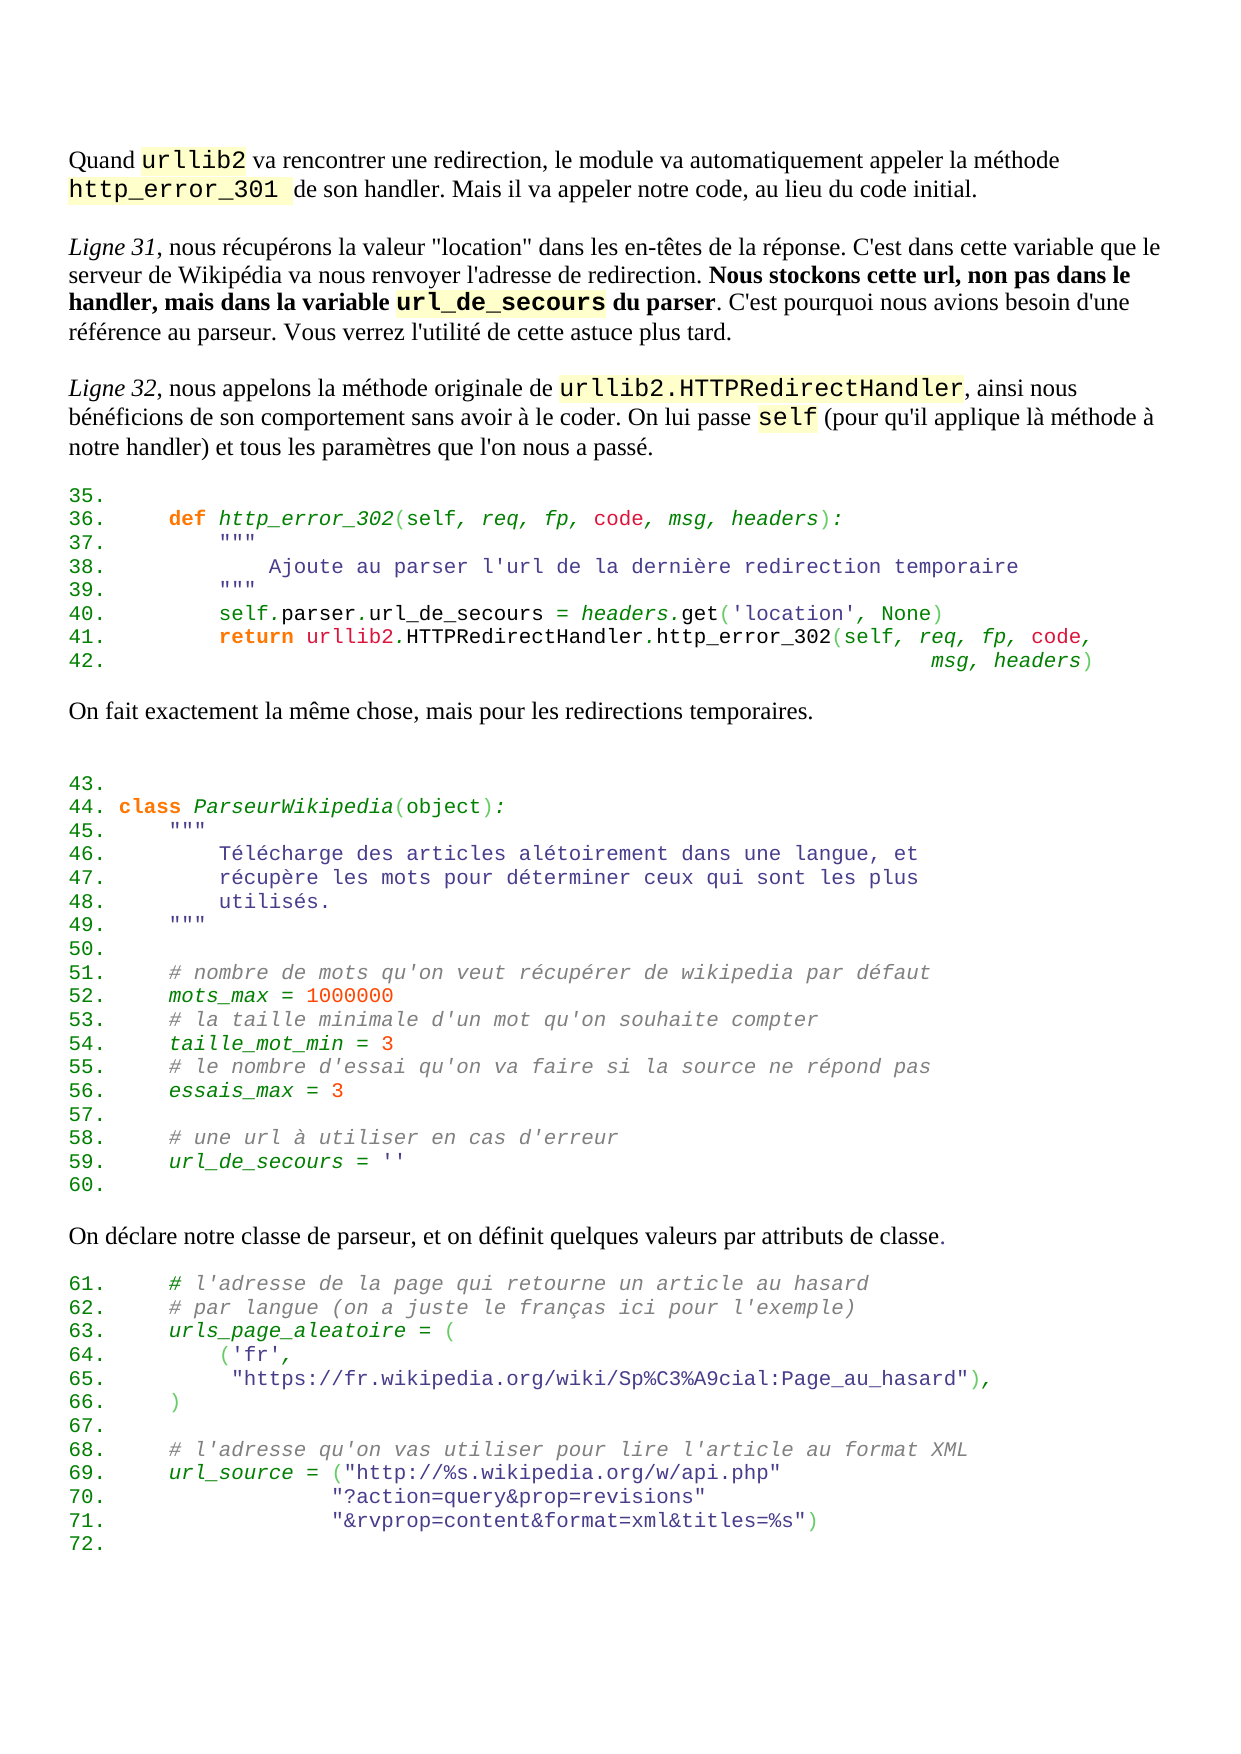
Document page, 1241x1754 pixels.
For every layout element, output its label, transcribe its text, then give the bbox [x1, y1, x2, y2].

text On déclare notre classe de parseur, et on définit quelques valeurs par attributs de classe. [68, 1222, 1177, 1249]
list """ [68, 532, 1177, 556]
list # nombre de mots qu'on veut récupérer de wikipedia par défaut [68, 962, 1177, 985]
list class ParseurWikipedia(object): [68, 796, 1177, 820]
text Ligne 32, nous appelons la méthode originale de urllib2.HTTPRedirectHandler, ainsi nous bénéficions de son comportement sans avoir à le coder. On lui passe self (pour qu'il applique là méthode à notre handler) et tous les paramètres que l'on nous a passé. [68, 374, 1177, 461]
list taille_mot_min = 3 [68, 1033, 1177, 1056]
list Ajoute au parser l'url de la dernière redirection temporaire [68, 556, 1177, 579]
list # l'adresse de la page qui retourne un article au hasard [68, 1273, 1177, 1297]
list def http_error_302(self, req, fp, code, msg, headers): [68, 508, 1177, 532]
list urls_page_aleatoire = ( [68, 1320, 1177, 1344]
list url_de_secours = '' [68, 1151, 1177, 1174]
list Télécharge des articles alétoirement dans une langue, et [68, 843, 1177, 867]
list récupère les mots pour déterminer ceux qui sont les plus [68, 867, 1177, 891]
list "?action=query&prop=revisions" [68, 1486, 1177, 1509]
text Ligne 31, nous récupérons la valeur "location" dans les en-têtes de la réponse. C'est dans cette variable que le serveur de Wikipédia va nous renvoyer l'adresse de redirection. Nous stockons cette url, non pas dans le handler, mais dans la variable url_de_secours du parser. C'est pourquoi nous avions besoin d'une référence au parseur. Vous verrez l'utilité de cette astuce plus tard. [68, 233, 1177, 346]
list return urllib2.HTTPRedirectHandler.http_error_302(self, req, fp, code, [68, 627, 1177, 650]
list """ [68, 579, 1177, 603]
list # la taille minimale d'un mot qu'on souhaite compter [68, 1009, 1177, 1033]
list """ [68, 914, 1177, 938]
list self.parser.url_de_secours = headers.get('location', None) [68, 603, 1177, 627]
list # une url à utiliser en cas d'erreur [68, 1127, 1177, 1151]
list utilisés. [68, 891, 1177, 914]
list msg, headers) [68, 650, 1177, 674]
list ) [68, 1391, 1177, 1415]
list """ [68, 820, 1177, 843]
list # par langue (on a juste le franças ici pour l'exemple) [68, 1297, 1177, 1320]
list essais_max = 3 [68, 1080, 1177, 1103]
list # le nombre d'essai qu'on va faire si la source ne répond pas [68, 1056, 1177, 1080]
list ('fr', [68, 1344, 1177, 1368]
list # l'adresse qu'on vas utiliser pour lire l'article au format XML [68, 1439, 1177, 1462]
text On fait exactement la même chose, mais pour les redirections temporaires. [68, 697, 1177, 725]
list mots_max = 1000000 [68, 985, 1177, 1009]
list url_source = ("http://%s.wikipedia.org/w/api.php" [68, 1462, 1177, 1486]
list "&rvprop=content&format=xml&titles=%s") [68, 1509, 1177, 1533]
text Quand urllib2 va rencontrer une redirection, le module va automatiquement appeler la méthode http_error_301 de son handler. Mais il va appeler notre code, au lieu du code initial. [68, 146, 1177, 205]
list "https://fr.wikipedia.org/wiki/Sp%C3%A9cial:Page_au_hasard"), [68, 1368, 1177, 1391]
